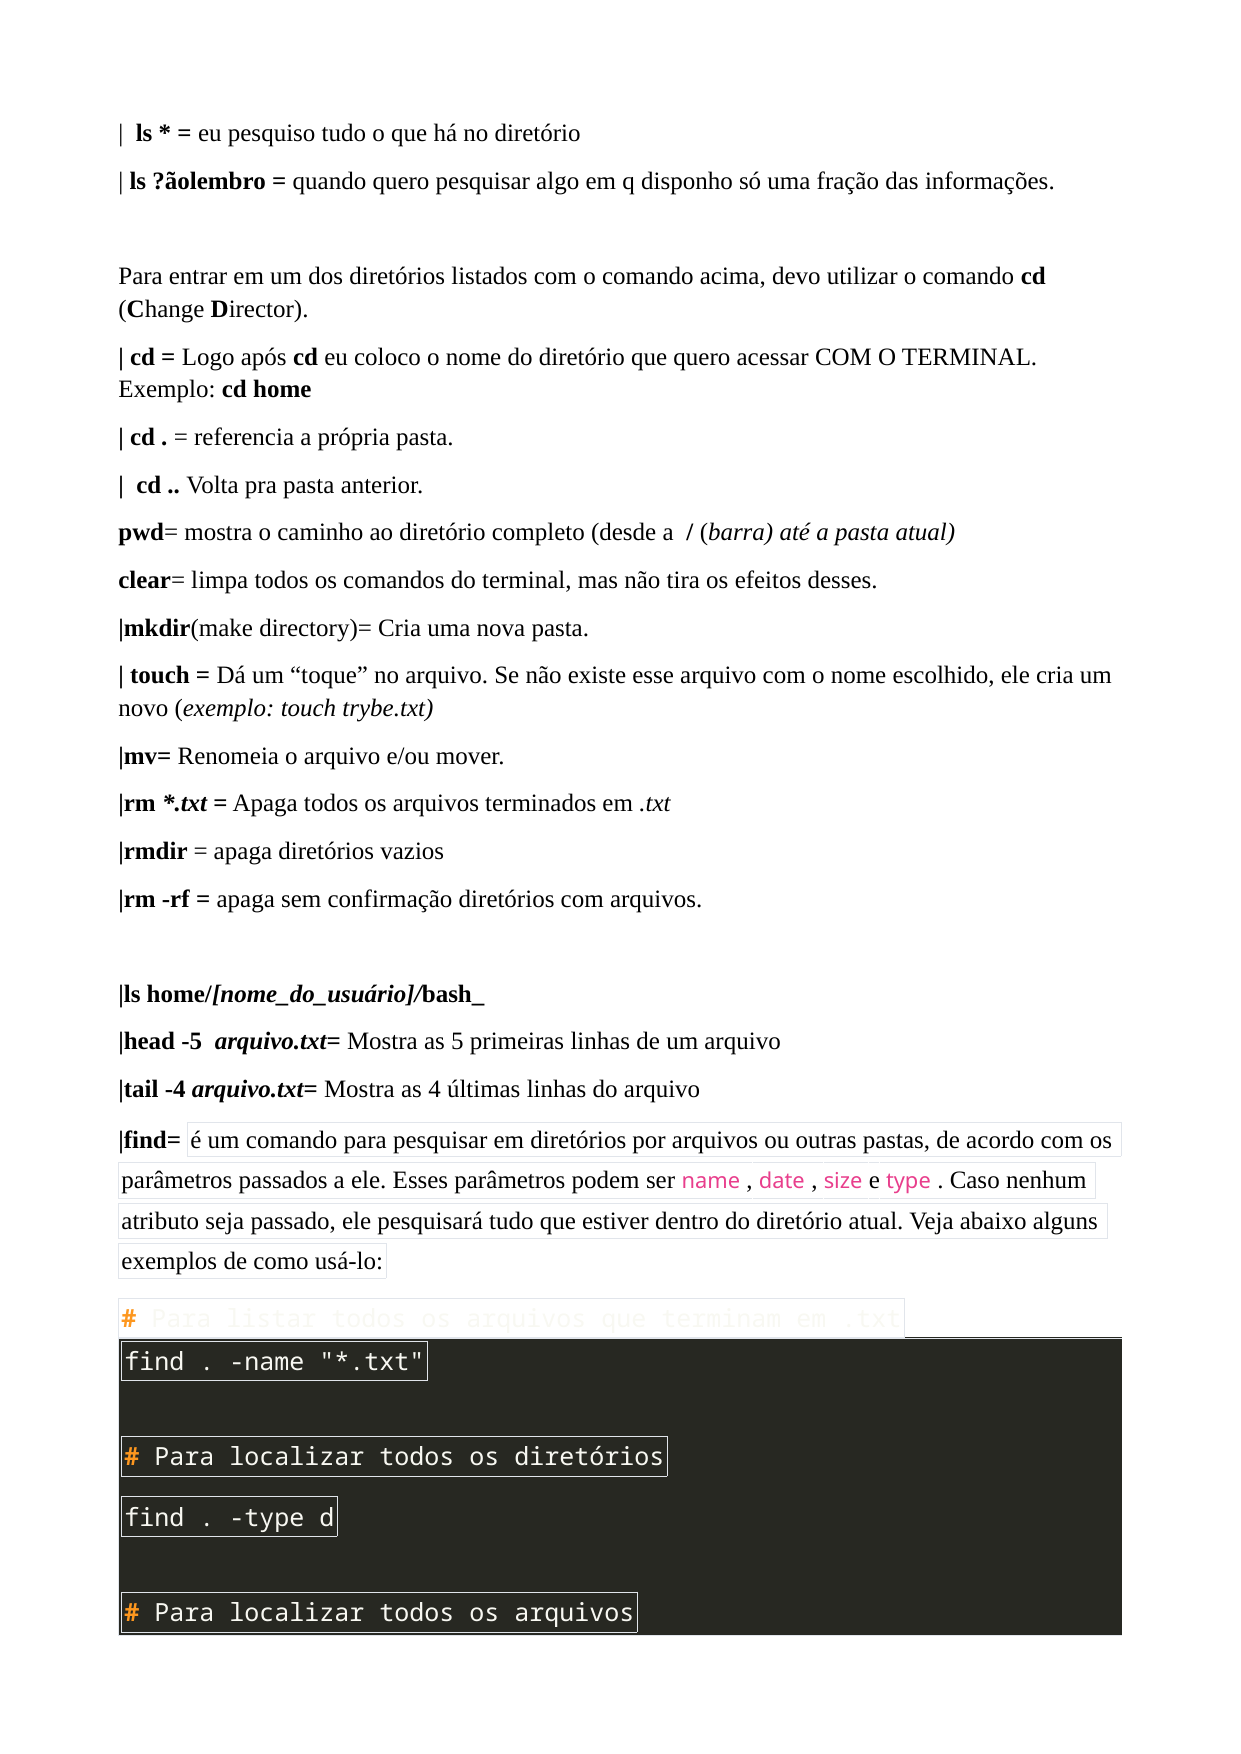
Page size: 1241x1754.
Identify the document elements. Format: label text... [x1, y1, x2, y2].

text | cd .. Volta pra pasta anterior. [118, 470, 1122, 498]
text clear= limpa todos os comandos do terminal, mas não tira os efeitos desses. [118, 565, 1122, 594]
text | cd . = referencia a própria pasta. [118, 422, 1122, 451]
text | cd = Logo após cd eu coloco o nome do diretório que quero acessar COM O TERMINAL. Exemplo: cd home [118, 342, 1122, 403]
text # Para localizar todos os arquivos [119, 1589, 1122, 1635]
text | ls ?ãolembro = quando quero pesquisar algo em q disponho só uma fração das informações. [118, 166, 1122, 194]
text |tail -4 arquivo.txt= Mostra as 4 últimas linhas do arquivo [118, 1074, 1122, 1103]
text |ls home/[nome_do_usuário]/bash_ [118, 979, 1122, 1008]
text [905, 1297, 1122, 1337]
text | ls * = eu pesquiso tudo o que há no diretório [118, 118, 1122, 147]
text find . -name "*.txt" [119, 1339, 1122, 1381]
text |mkdir(make directory)= Cria uma nova pasta. [118, 613, 1122, 641]
text |rm -rf = apaga sem confirmação diretórios com arquivos. [118, 884, 1122, 912]
text |find= é um comando para pesquisar em diretórios por arquivos ou outras pastas, de acordo com os parâmetros passados a ele. Esses parâmetros podem ser name , date , size e type . Caso nenhum atributo seja passado, ele pesquisará tudo que estiver dentro do diretório atual. Veja abaixo alguns exemplos de como usá-lo: [118, 1122, 1122, 1278]
text | touch = Dá um “toque” no arquivo. Se não existe esse arquivo com o nome escolhido, ele cria um novo (exemplo: touch trybe.txt) [118, 660, 1122, 722]
text |rm *.txt = Apaga todos os arquivos terminados em .txt [118, 788, 1122, 817]
text pwd= mostra o caminho ao diretório completo (desde a / (barra) até a pasta atual) [118, 517, 1122, 546]
text # Para localizar todos os diretórios [119, 1433, 1122, 1476]
text |head -5 arquivo.txt= Mostra as 5 primeiras linhas de um arquivo [118, 1026, 1122, 1055]
text |rmdir = apaga diretórios vazios [118, 836, 1122, 865]
text |mv= Renomeia o arquivo e/ou mover. [118, 741, 1122, 769]
text Para entrar em um dos diretórios listados com o comando acima, devo utilizar o comando cd (Change Director). [118, 261, 1122, 323]
text find . -type d [119, 1493, 1122, 1536]
text # Para listar todos os arquivos que terminam em .txt [119, 1299, 904, 1337]
